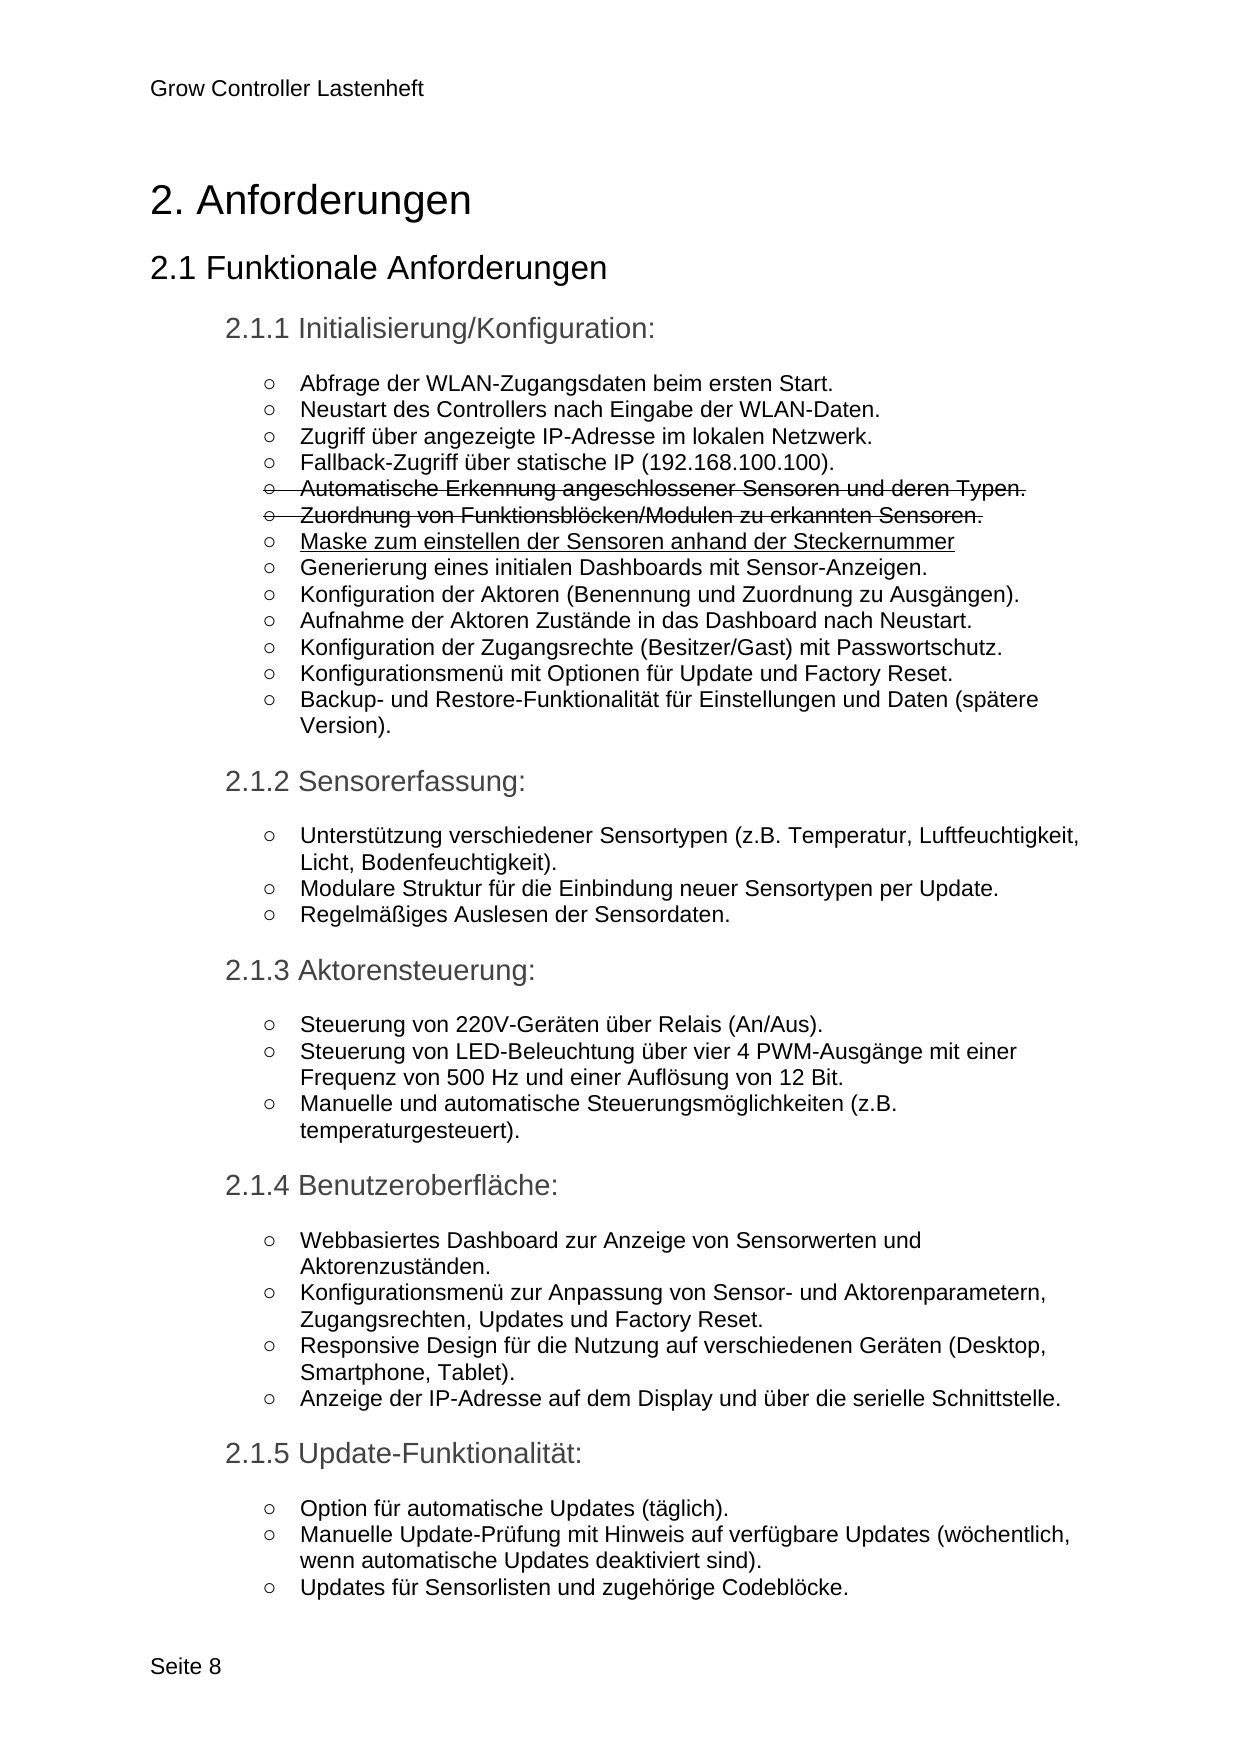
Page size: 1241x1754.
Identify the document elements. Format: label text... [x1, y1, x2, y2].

list Maske zum einstellen der Sensoren anhand der Steckernummer [262, 528, 1090, 554]
subtitle 2.1.5 Update-Funktionalität: [225, 1436, 1090, 1470]
list Konfigurationsmenü mit Optionen für Update und Factory Reset. [262, 660, 1090, 686]
list Updates für Sensorlisten und zugehörige Codeblöcke. [262, 1574, 1090, 1600]
list Generierung eines initialen Dashboards mit Sensor-Anzeigen. [262, 554, 1090, 581]
list Neustart des Controllers nach Eingabe der WLAN-Daten. [262, 396, 1090, 423]
list Konfiguration der Zugangsrechte (Besitzer/Gast) mit Passwortschutz. [262, 633, 1090, 660]
list Automatische Erkennung angeschlossener Sensoren und deren Typen. [262, 475, 1090, 502]
list Steuerung von LED-Beleuchtung über vier 4 PWM-Ausgänge mit einer Frequenz von 500 Hz und einer Auflösung von 12 Bit. [262, 1038, 1090, 1090]
list Konfigurationsmenü zur Anpassung von Sensor- und Aktorenparametern, Zugangsrechten, Updates und Factory Reset. [262, 1279, 1090, 1332]
list Responsive Design für die Nutzung auf verschiedenen Geräten (Desktop, Smartphone, Tablet). [262, 1332, 1090, 1385]
subtitle 2.1.3 Aktorensteuerung: [225, 953, 1090, 986]
list Anzeige der IP-Adresse auf dem Display und über die serielle Schnittstelle. [262, 1385, 1090, 1411]
list Konfiguration der Aktoren (Benennung und Zuordnung zu Ausgängen). [262, 581, 1090, 607]
list Zuordnung von Funktionsblöcken/Modulen zu erkannten Sensoren. [262, 502, 1090, 528]
list Modulare Struktur für die Einbindung neuer Sensortypen per Update. [262, 875, 1090, 901]
list Webbasiertes Dashboard zur Anzeige von Sensorwerten und Aktorenzuständen. [262, 1227, 1090, 1279]
list Option für automatische Updates (täglich). [262, 1495, 1090, 1521]
list Manuelle Update-Prüfung mit Hinweis auf verfügbare Updates (wöchentlich, wenn automatische Updates deaktiviert sind). [262, 1521, 1090, 1574]
list Steuerung von 220V-Geräten über Relais (An/Aus). [262, 1011, 1090, 1038]
list Unterstützung verschiedener Sensortypen (z.B. Temperatur, Luftfeuchtigkeit, Licht, Bodenfeuchtigkeit). [262, 822, 1090, 875]
subtitle 2.1.1 Initialisierung/Konfiguration: [225, 311, 1090, 345]
list Backup- und Restore-Funktionalität für Einstellungen und Daten (spätere Version). [262, 686, 1090, 739]
subtitle 2.1 Funktionale Anforderungen [150, 248, 1090, 286]
list Aufnahme der Aktoren Zustände in das Dashboard nach Neustart. [262, 607, 1090, 633]
list Manuelle und automatische Steuerungsmöglichkeiten (z.B. temperaturgesteuert). [262, 1090, 1090, 1143]
list Abfrage der WLAN-Zugangsdaten beim ersten Start. [262, 370, 1090, 396]
list Zugriff über angezeigte IP-Adresse im lokalen Netzwerk. [262, 423, 1090, 449]
subtitle 2.1.2 Sensorerfassung: [225, 764, 1090, 797]
list Regelmäßiges Auslesen der Sensordaten. [262, 901, 1090, 928]
list Fallback-Zugriff über statische IP (192.168.100.100). [262, 449, 1090, 475]
subtitle 2. Anforderungen [150, 175, 1090, 223]
subtitle 2.1.4 Benutzeroberfläche: [225, 1168, 1090, 1202]
